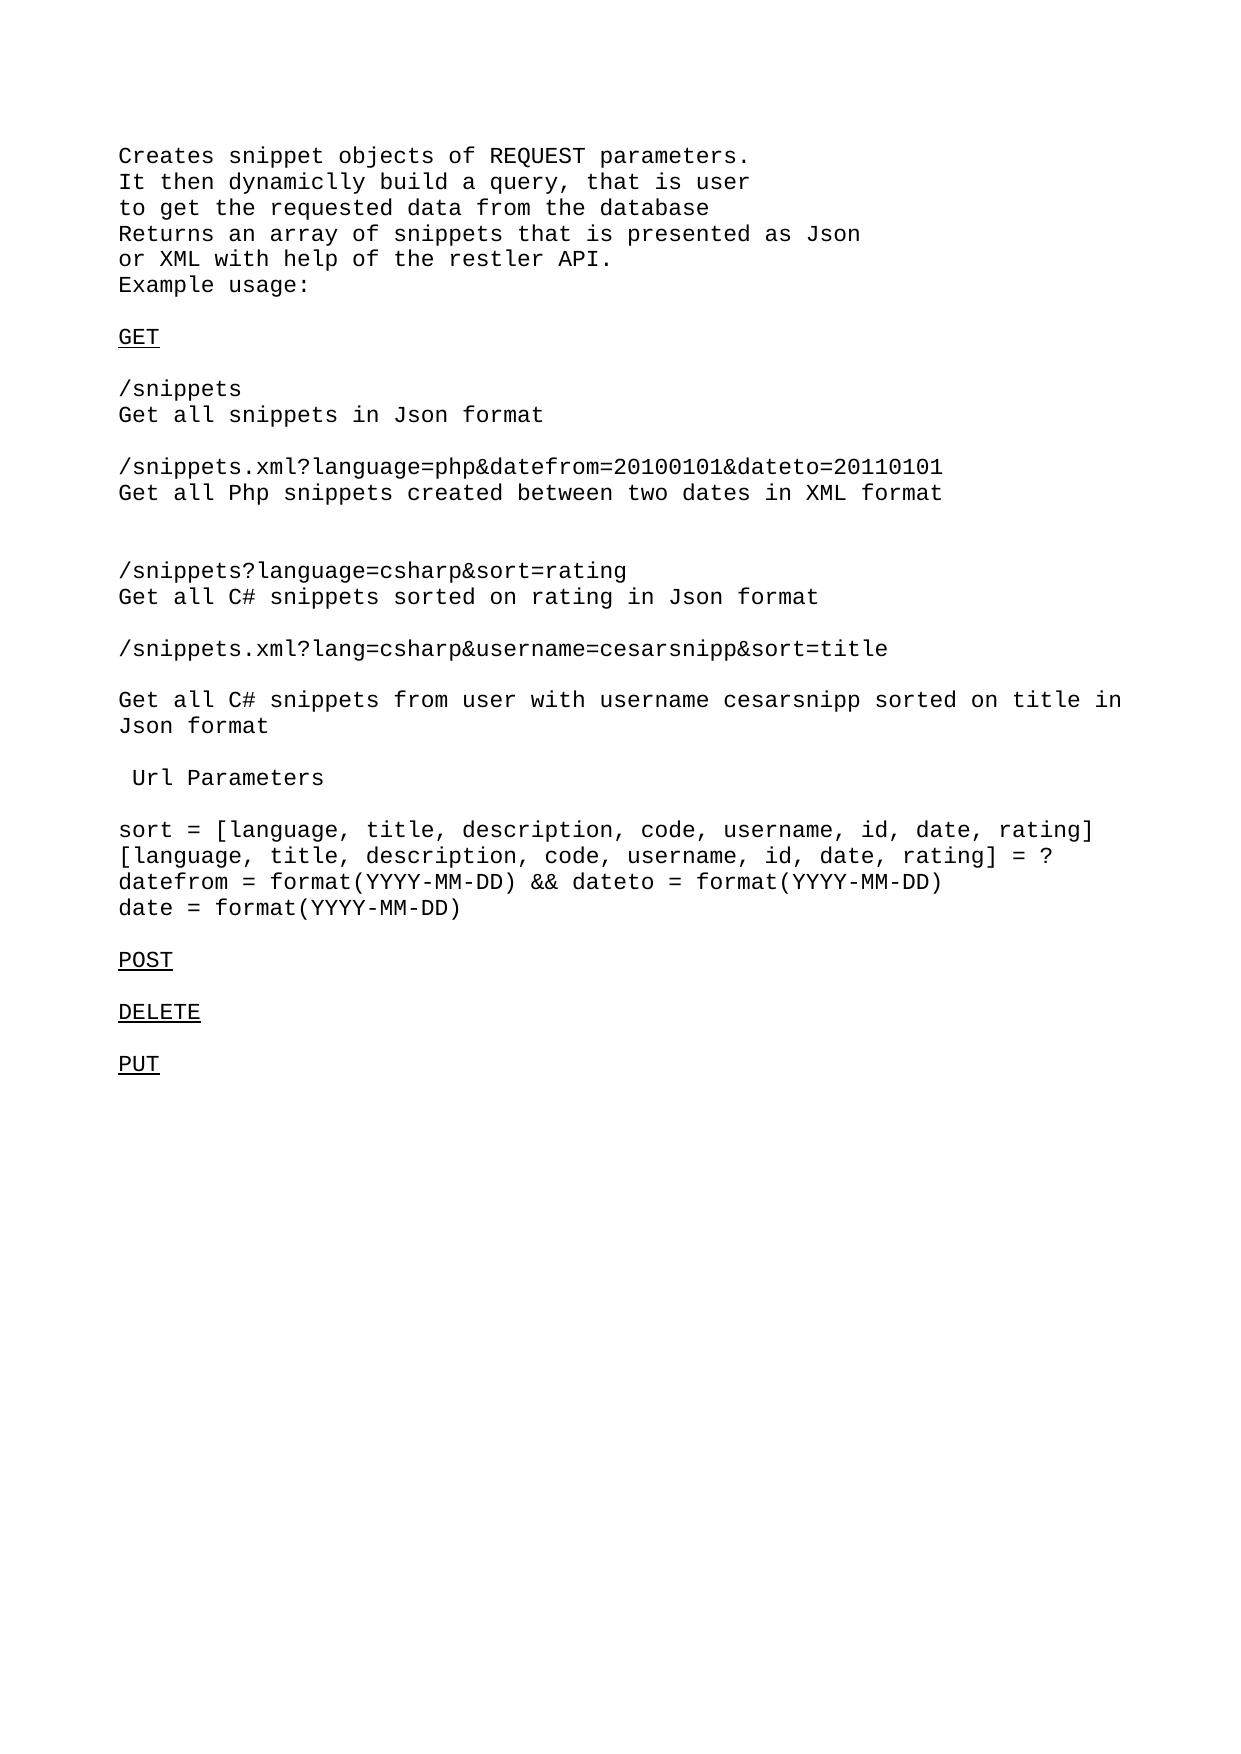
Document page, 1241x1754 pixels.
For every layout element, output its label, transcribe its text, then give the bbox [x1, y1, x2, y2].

text /snippets?language=csharp&sort=rating [118, 559, 1122, 585]
text Creates snippet objects of REQUEST parameters. [118, 144, 1122, 170]
text Get all snippets in Json format [118, 403, 1122, 429]
text /snippets [118, 377, 1122, 403]
text GET [118, 326, 1122, 352]
text Get all C# snippets sorted on rating in Json format [118, 585, 1122, 611]
text Returns an array of snippets that is presented as Json [118, 222, 1122, 248]
text PUT [118, 1052, 1122, 1078]
text Example usage: [118, 274, 1122, 300]
text sort = [language, title, description, code, username, id, date, rating] [118, 818, 1122, 844]
text date = format(YYYY-MM-DD) [118, 896, 1122, 922]
text Get all Php snippets created between two dates in XML format [118, 481, 1122, 507]
text or XML with help of the restler API. [118, 248, 1122, 274]
text [language, title, description, code, username, id, date, rating] = ? [118, 844, 1122, 870]
text DELETE [118, 1000, 1122, 1026]
text /snippets.xml?lang=csharp&username=cesarsnipp&sort=title [118, 637, 1122, 663]
text POST [118, 948, 1122, 974]
text /snippets.xml?language=php&datefrom=20100101&dateto=20110101 [118, 455, 1122, 481]
text datefrom = format(YYYY-MM-DD) && dateto = format(YYYY-MM-DD) [118, 870, 1122, 896]
text Url Parameters [118, 767, 1122, 792]
text to get the requested data from the database [118, 196, 1122, 222]
text It then dynamiclly build a query, that is user [118, 170, 1122, 196]
text Get all C# snippets from user with username cesarsnipp sorted on title in Json format [118, 689, 1122, 741]
